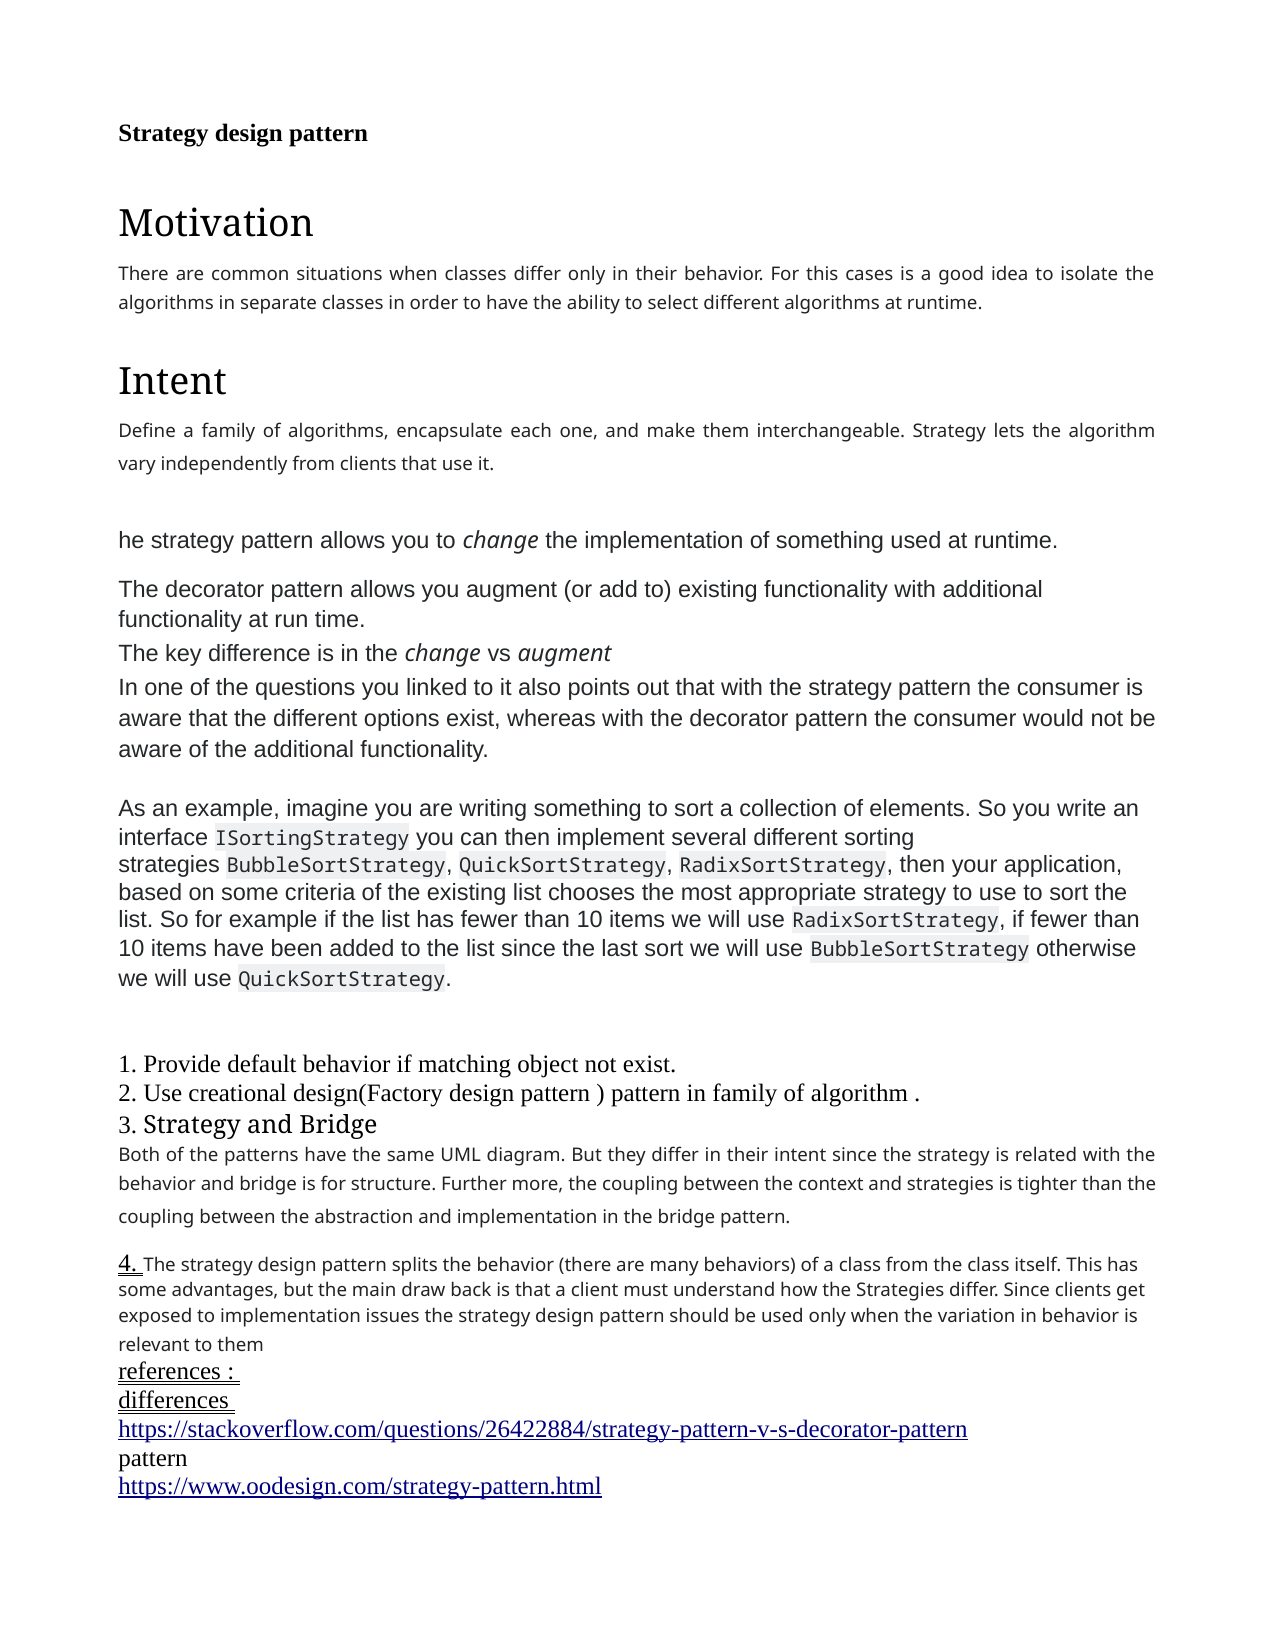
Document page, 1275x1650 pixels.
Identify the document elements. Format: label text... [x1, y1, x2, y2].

text There are common situations when classes differ only in their behavior. For this cases is a good idea to isolate the algorithms in separate classes in order to have the ability to select different algorithms at runtime. [118, 260, 1157, 315]
text differences [118, 1385, 1157, 1414]
text 4. The strategy design pattern splits the behavior (there are many behaviors) of a class from the class itself. This has some advantages, but the main draw back is that a client must understand how the Strategies differ. Since clients get exposed to implementation issues the strategy design pattern should be used only when the variation in behavior is relevant to them [118, 1248, 1157, 1356]
text Strategy design pattern [118, 118, 1157, 147]
text Both of the patterns have the same UML diagram. But they differ in their intent since the strategy is related with the behavior and bridge is for structure. Further more, the coupling between the context and strategies is tighter than the coupling between the abstraction and implementation in the bridge pattern. [118, 1141, 1157, 1229]
text As an example, imagine you are writing something to sort a collection of elements. So you write an interface ISortingStrategy you can then implement several different sorting strategies BubbleSortStrategy, QuickSortStrategy, RadixSortStrategy, then your application, based on some criteria of the existing list chooses the most appropriate strategy to use to sort the list. So for example if the list has fewer than 10 items we will use RadixSortStrategy, if fewer than 10 items have been added to the list since the last sort we will use BubbleSortStrategy otherwise we will use QuickSortStrategy. [118, 795, 1157, 992]
text Define a family of algorithms, encapsulate each one, and make them interchangeable. Strategy lets the algorithm vary independently from clients that use it. [118, 417, 1157, 476]
text pattern [118, 1443, 1157, 1471]
text 1. Provide default behavior if matching object not exist. [118, 1049, 1157, 1078]
text references : [118, 1356, 1157, 1385]
text In one of the questions you linked to it also points out that with the strategy pattern the consumer is aware that the different options exist, whereas with the decorator pattern the consumer would not be aware of the additional functionality. [118, 673, 1157, 762]
subtitle Motivation [118, 196, 1157, 247]
text he strategy pattern allows you to change the implementation of something used at runtime. [118, 524, 1157, 556]
text 3. Strategy and Bridge [118, 1107, 1157, 1141]
text https://www.oodesign.com/strategy-pattern.html [118, 1471, 1157, 1500]
text The decorator pattern allows you augment (or add to) existing functionality with additional functionality at run time. [118, 575, 1157, 633]
text The key difference is in the change vs augment [118, 637, 1157, 669]
text 2. Use creational design(Factory design pattern ) pattern in family of algorithm . [118, 1078, 1157, 1107]
text https://stackoverflow.com/questions/26422884/strategy-pattern-v-s-decorator-pattern [118, 1414, 1157, 1443]
subtitle Intent [118, 354, 1157, 405]
